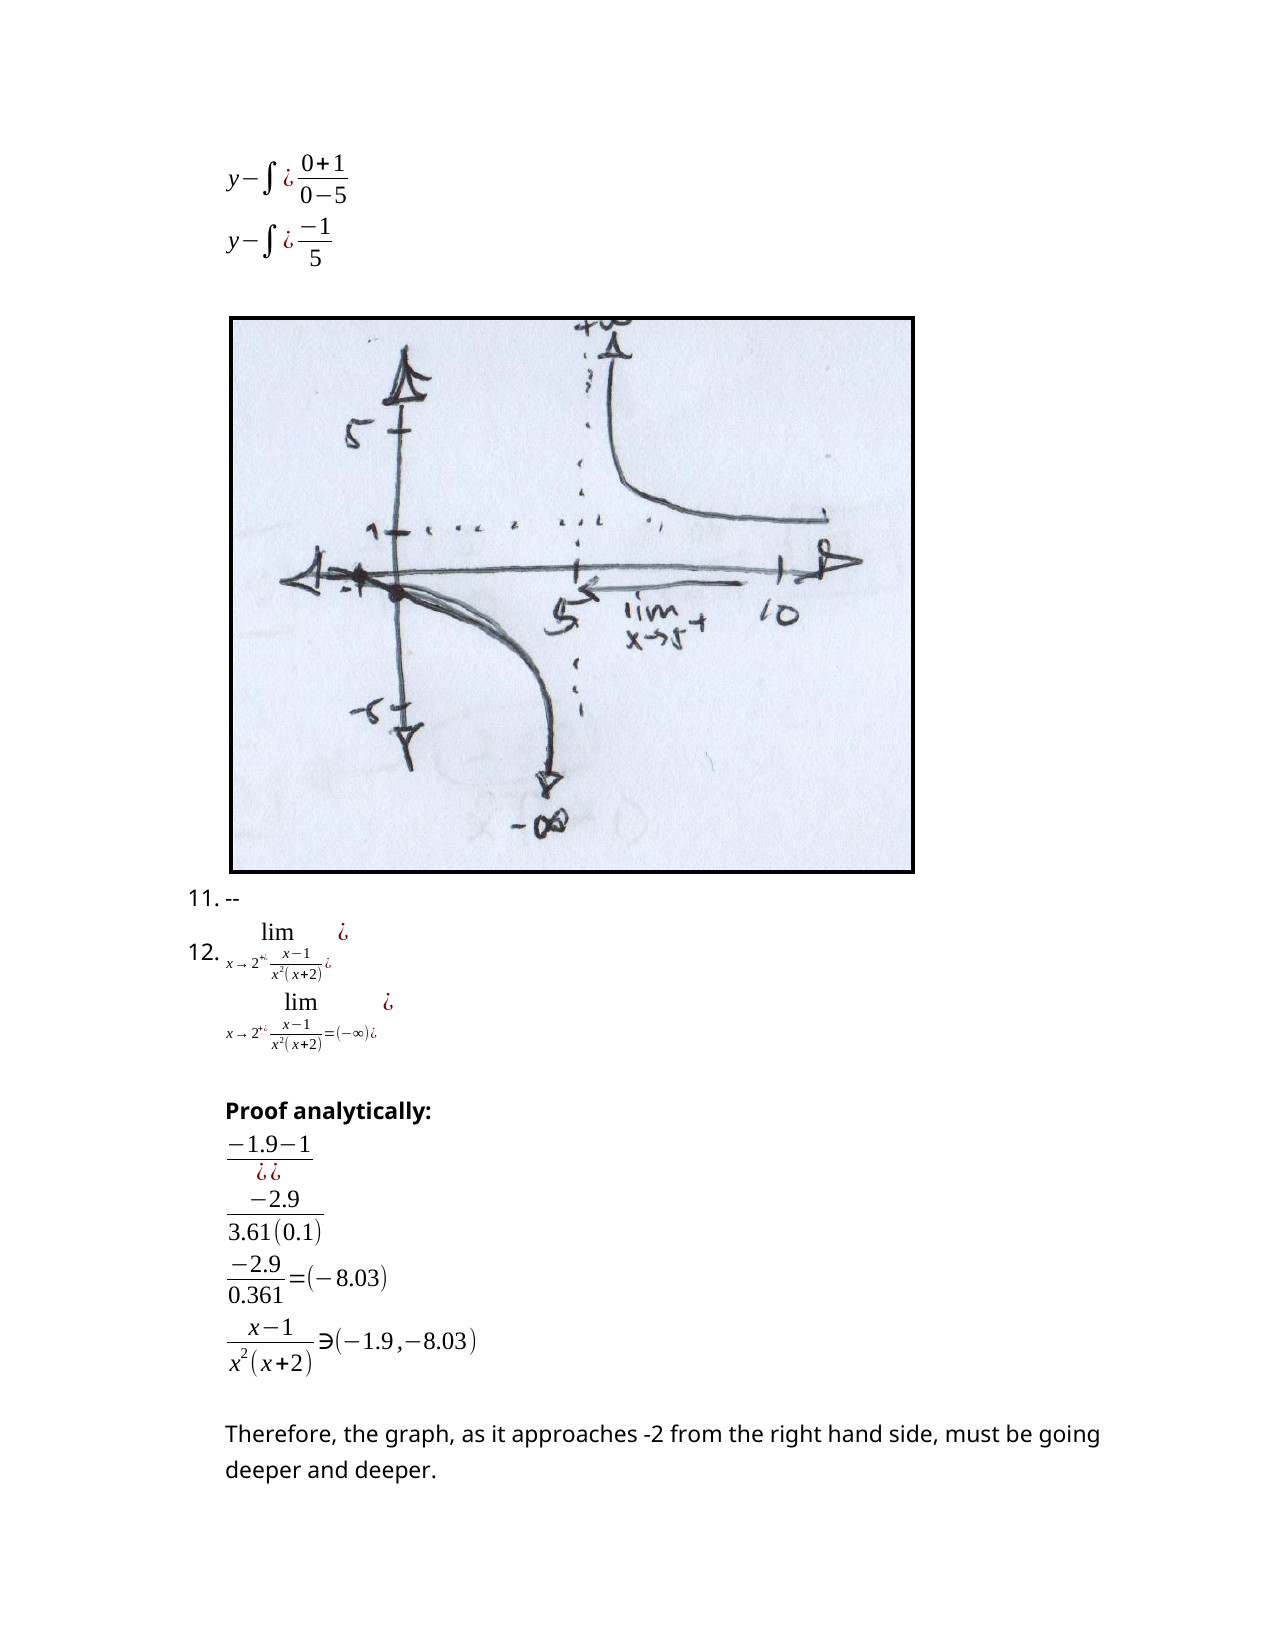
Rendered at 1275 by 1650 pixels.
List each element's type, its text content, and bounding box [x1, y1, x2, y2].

text Proof analytically: [225, 1095, 1125, 1126]
list -- [187, 882, 1125, 914]
picture [233, 320, 911, 870]
text Therefore, the graph, as it approaches -2 from the right hand side, must be going deeper and deeper. [225, 1418, 1125, 1485]
